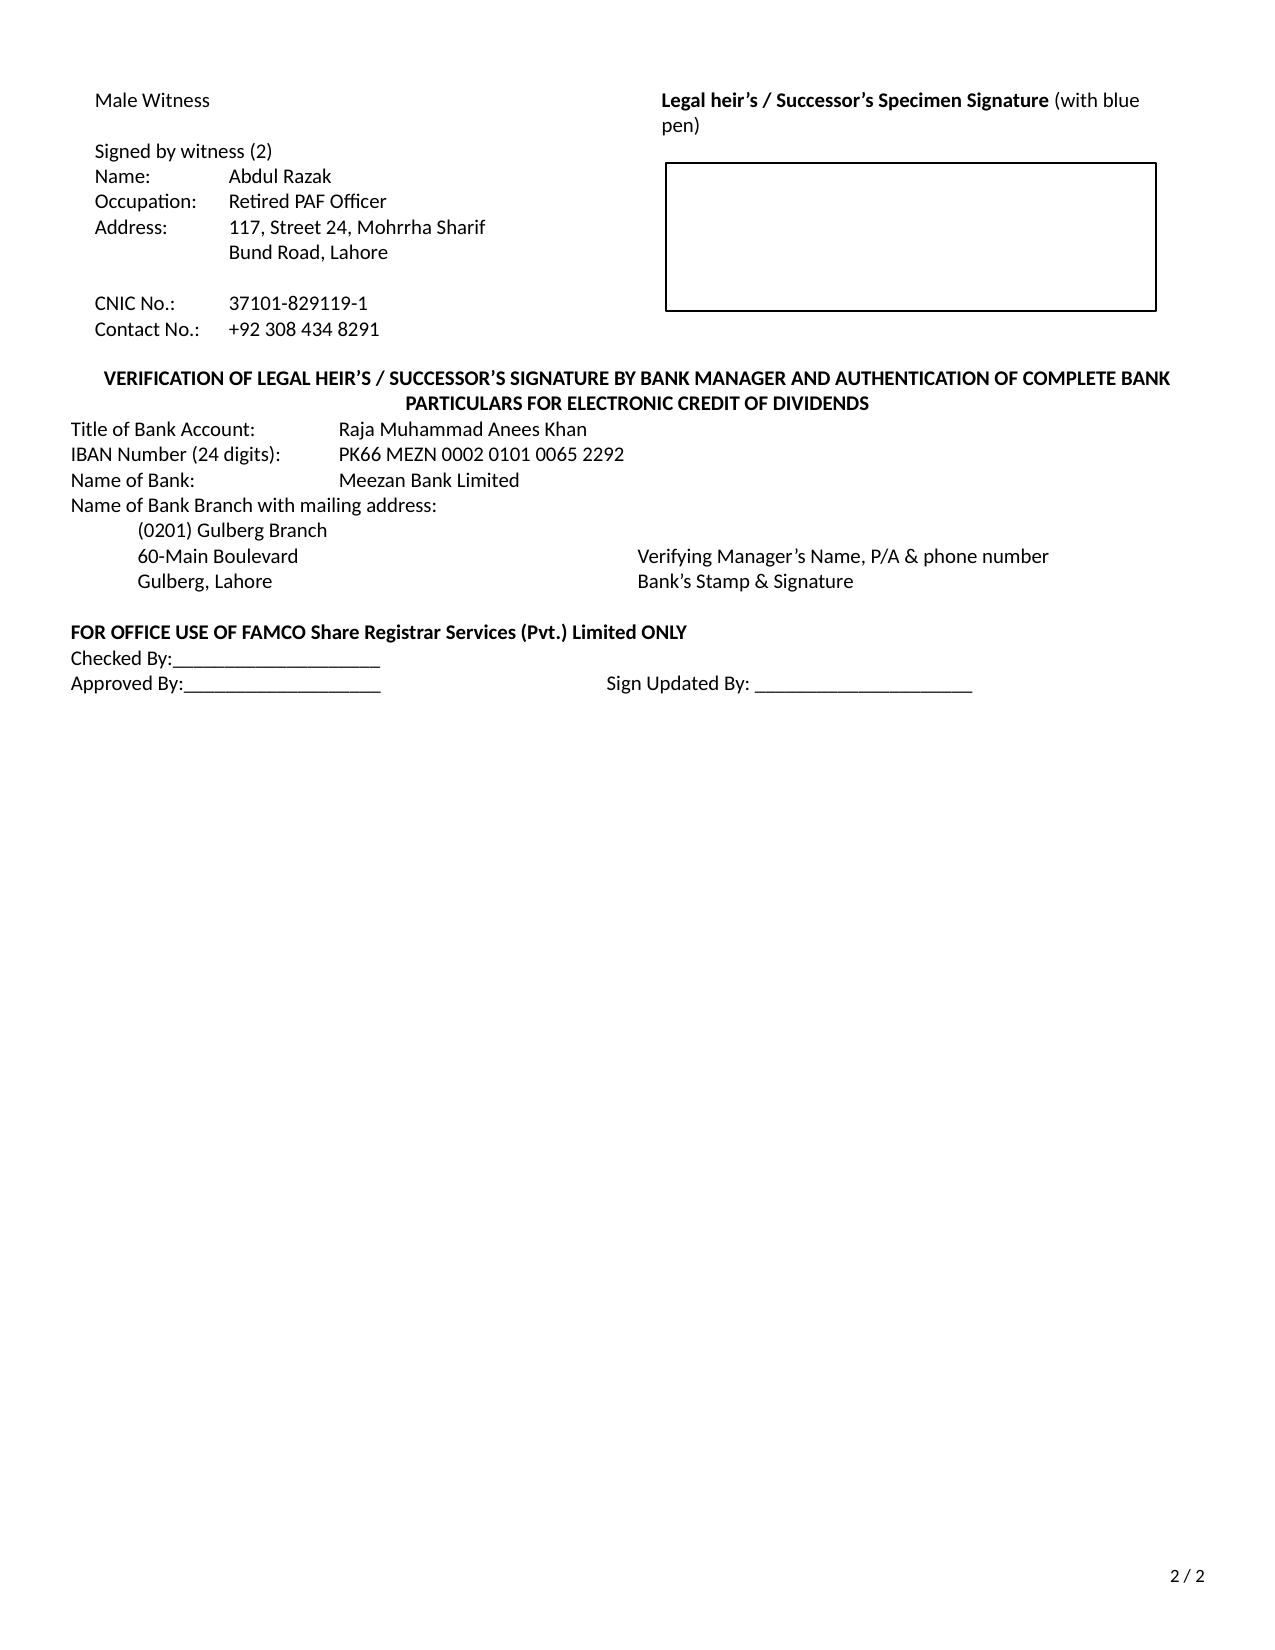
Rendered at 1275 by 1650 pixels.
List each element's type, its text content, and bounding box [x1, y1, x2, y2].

text VERIFICATION OF LEGAL HEIR’S / SUCCESSOR’S SIGNATURE BY BANK MANAGER AND AUTHENTICATION OF COMPLETE BANK PARTICULARS FOR ELECTRONIC CREDIT OF DIVIDENDS [71, 365, 1204, 416]
table_header Male Witness Signed by witness (2) Name: Abdul Razak Occupation: Retired PAF Officer Address: 117, Street 24, Mohrrha Sharif Bund Road, Lahore CNIC No.: 37101-829119-1 Contact No.: +92 308 434 8291 [71, 63, 637, 365]
text Checked By:____________________ [71, 645, 1204, 670]
table_header Legal heir’s / Successor’s Specimen Signature (with blue pen) [638, 63, 1204, 365]
text Approved By:___________________ Sign Updated By: _____________________ [71, 670, 1204, 696]
table_header Verifying Manager’s Name, P/A & phone number Bank’s Stamp & Signature [638, 416, 1204, 594]
table_header Title of Bank Account: Raja Muhammad Anees Khan IBAN Number (24 digits): PK66 MEZN 0002 0101 0065 2292 Name of Bank: Meezan Bank Limited Name of Bank Branch with mailing address: (0201) Gulberg Branch 60-Main Boulevard Gulberg, Lahore [71, 416, 637, 594]
text FOR OFFICE USE OF FAMCO Share Registrar Services (Pvt.) Limited ONLY [71, 619, 1204, 645]
